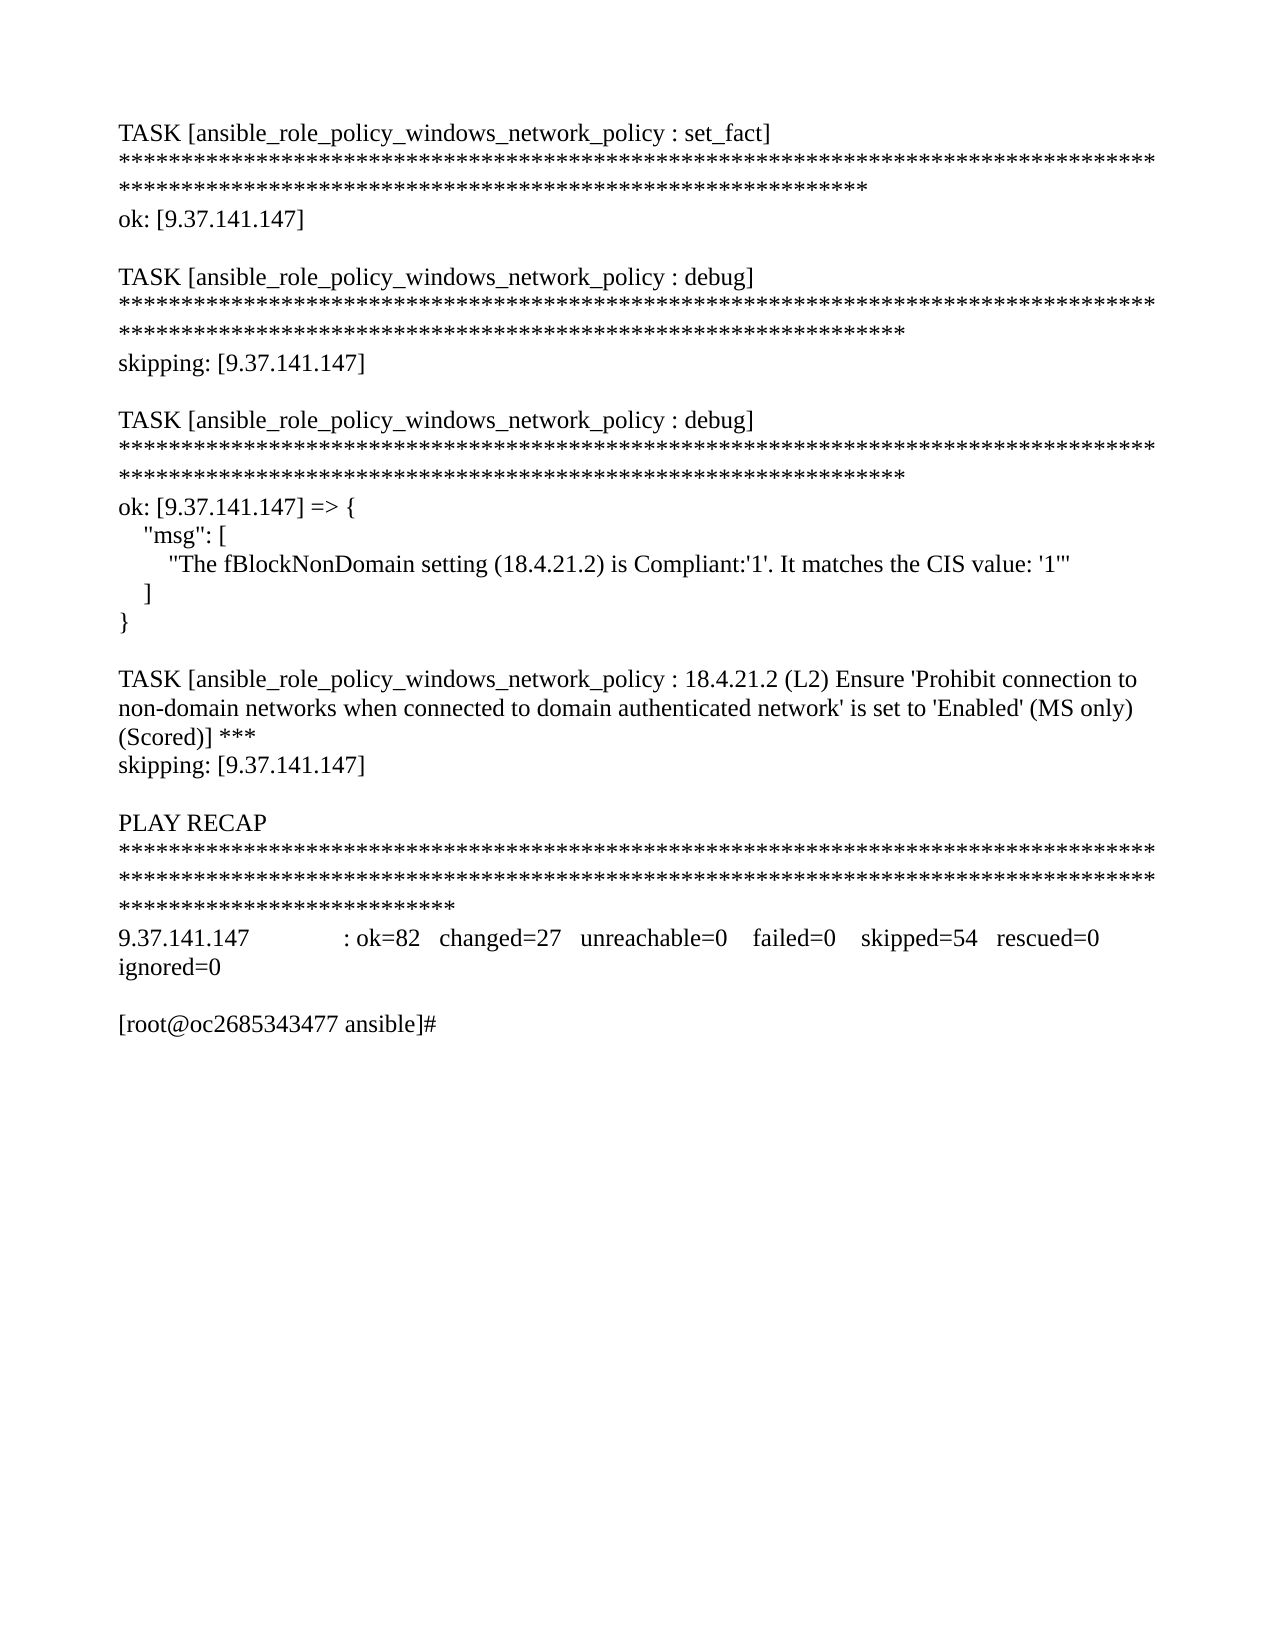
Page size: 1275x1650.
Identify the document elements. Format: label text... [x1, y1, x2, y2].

text ok: [9.37.141.147] [118, 204, 1157, 233]
text TASK [ansible_role_policy_windows_network_policy : debug] ************************************************************************************************************************************************** [118, 406, 1157, 492]
text TASK [ansible_role_policy_windows_network_policy : debug] ************************************************************************************************************************************************** [118, 262, 1157, 348]
text skipping: [9.37.141.147] [118, 348, 1157, 377]
text skipping: [9.37.141.147] [118, 751, 1157, 779]
text TASK [ansible_role_policy_windows_network_policy : 18.4.21.2 (L2) Ensure 'Prohibit connection to non-domain networks when connected to domain authenticated network' is set to 'Enabled' (MS only) (Scored)] *** [118, 664, 1157, 751]
text ] [118, 578, 1157, 607]
text TASK [ansible_role_policy_windows_network_policy : set_fact] *********************************************************************************************************************************************** [118, 118, 1157, 204]
text "The fBlockNonDomain setting (18.4.21.2) is Compliant:'1'. It matches the CIS value: '1'" [118, 549, 1157, 578]
text [root@oc2685343477 ansible]# [118, 1009, 1157, 1038]
text 9.37.141.147 : ok=82 changed=27 unreachable=0 failed=0 skipped=54 rescued=0 ignored=0 [118, 923, 1157, 981]
text ok: [9.37.141.147] => { [118, 492, 1157, 521]
text "msg": [ [118, 521, 1157, 549]
text } [118, 607, 1157, 636]
text PLAY RECAP ************************************************************************************************************************************************************************************************* [118, 808, 1157, 923]
